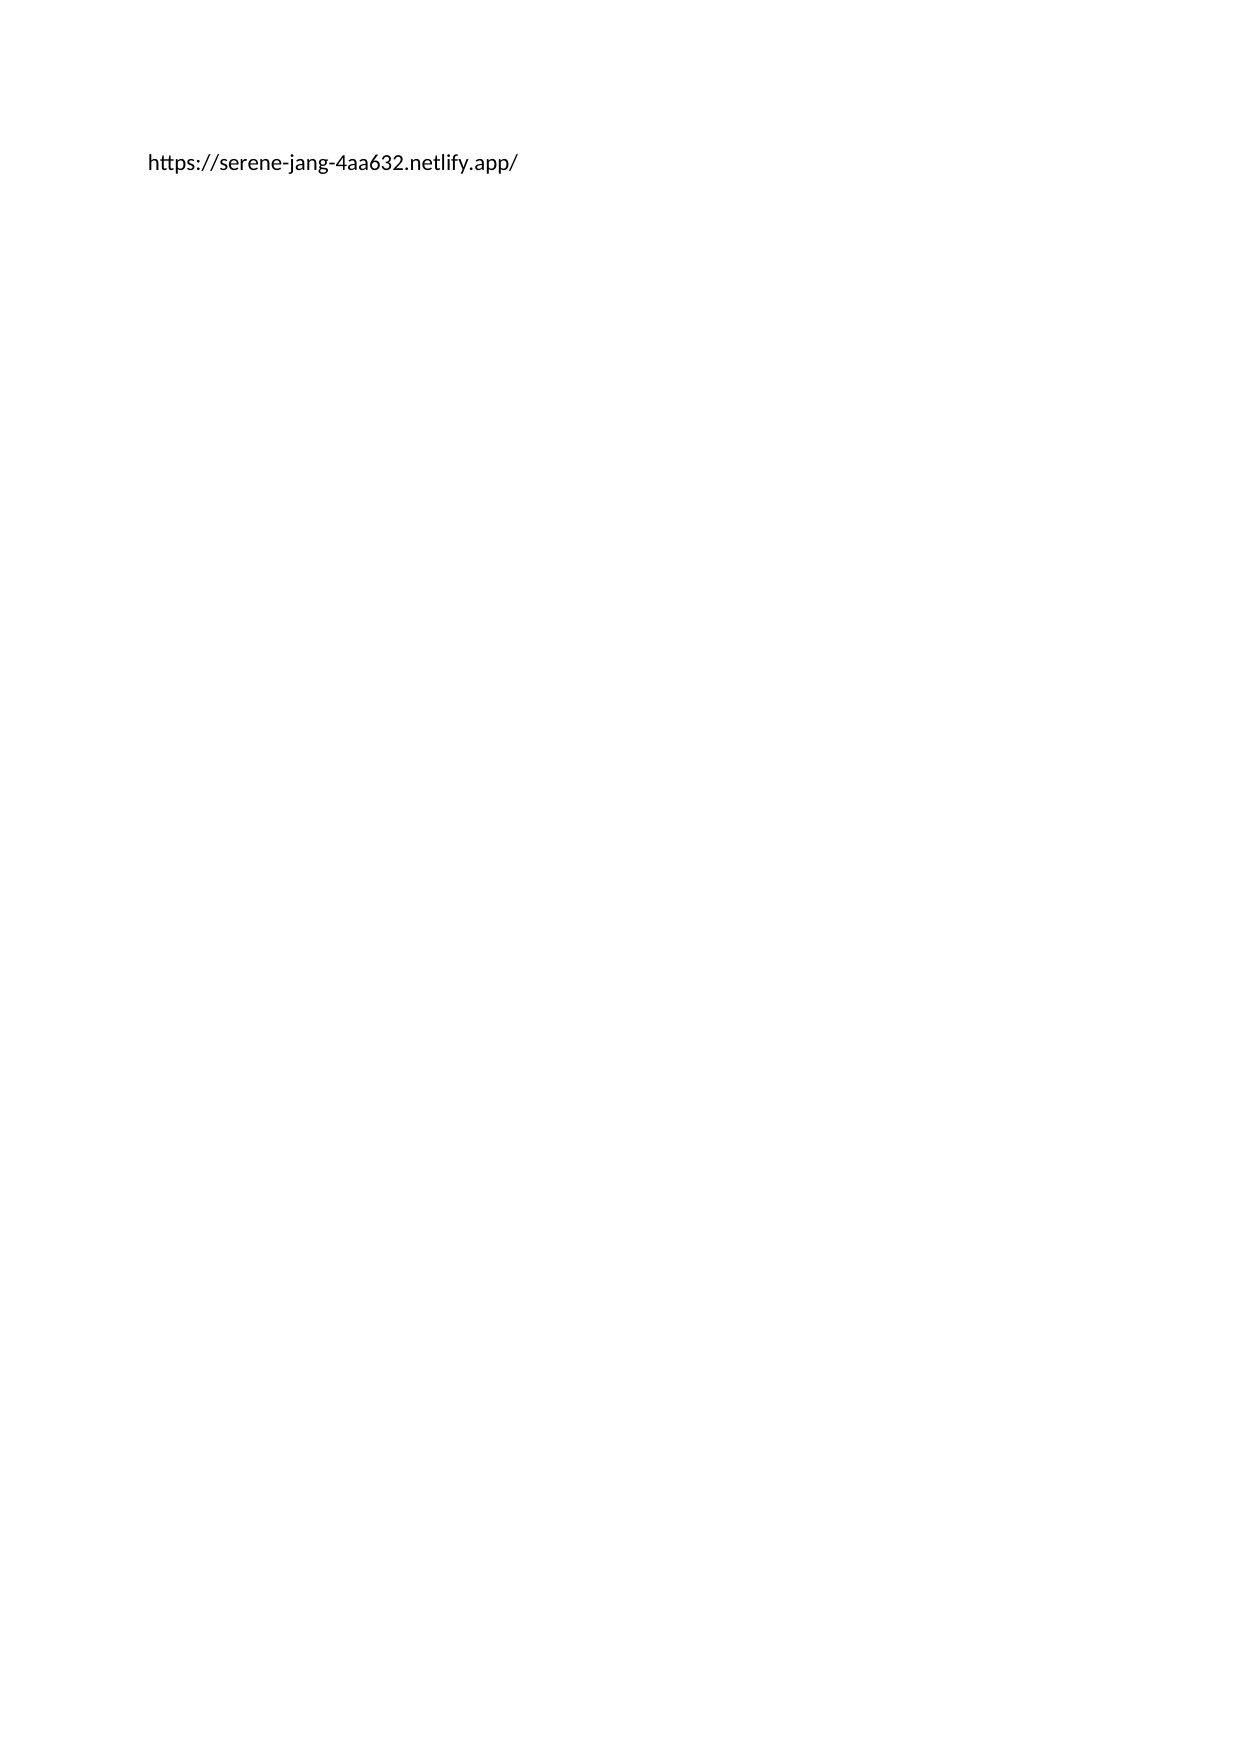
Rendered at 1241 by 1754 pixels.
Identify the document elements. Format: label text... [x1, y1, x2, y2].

text https://serene-jang-4aa632.netlify.app/ [148, 148, 1093, 176]
